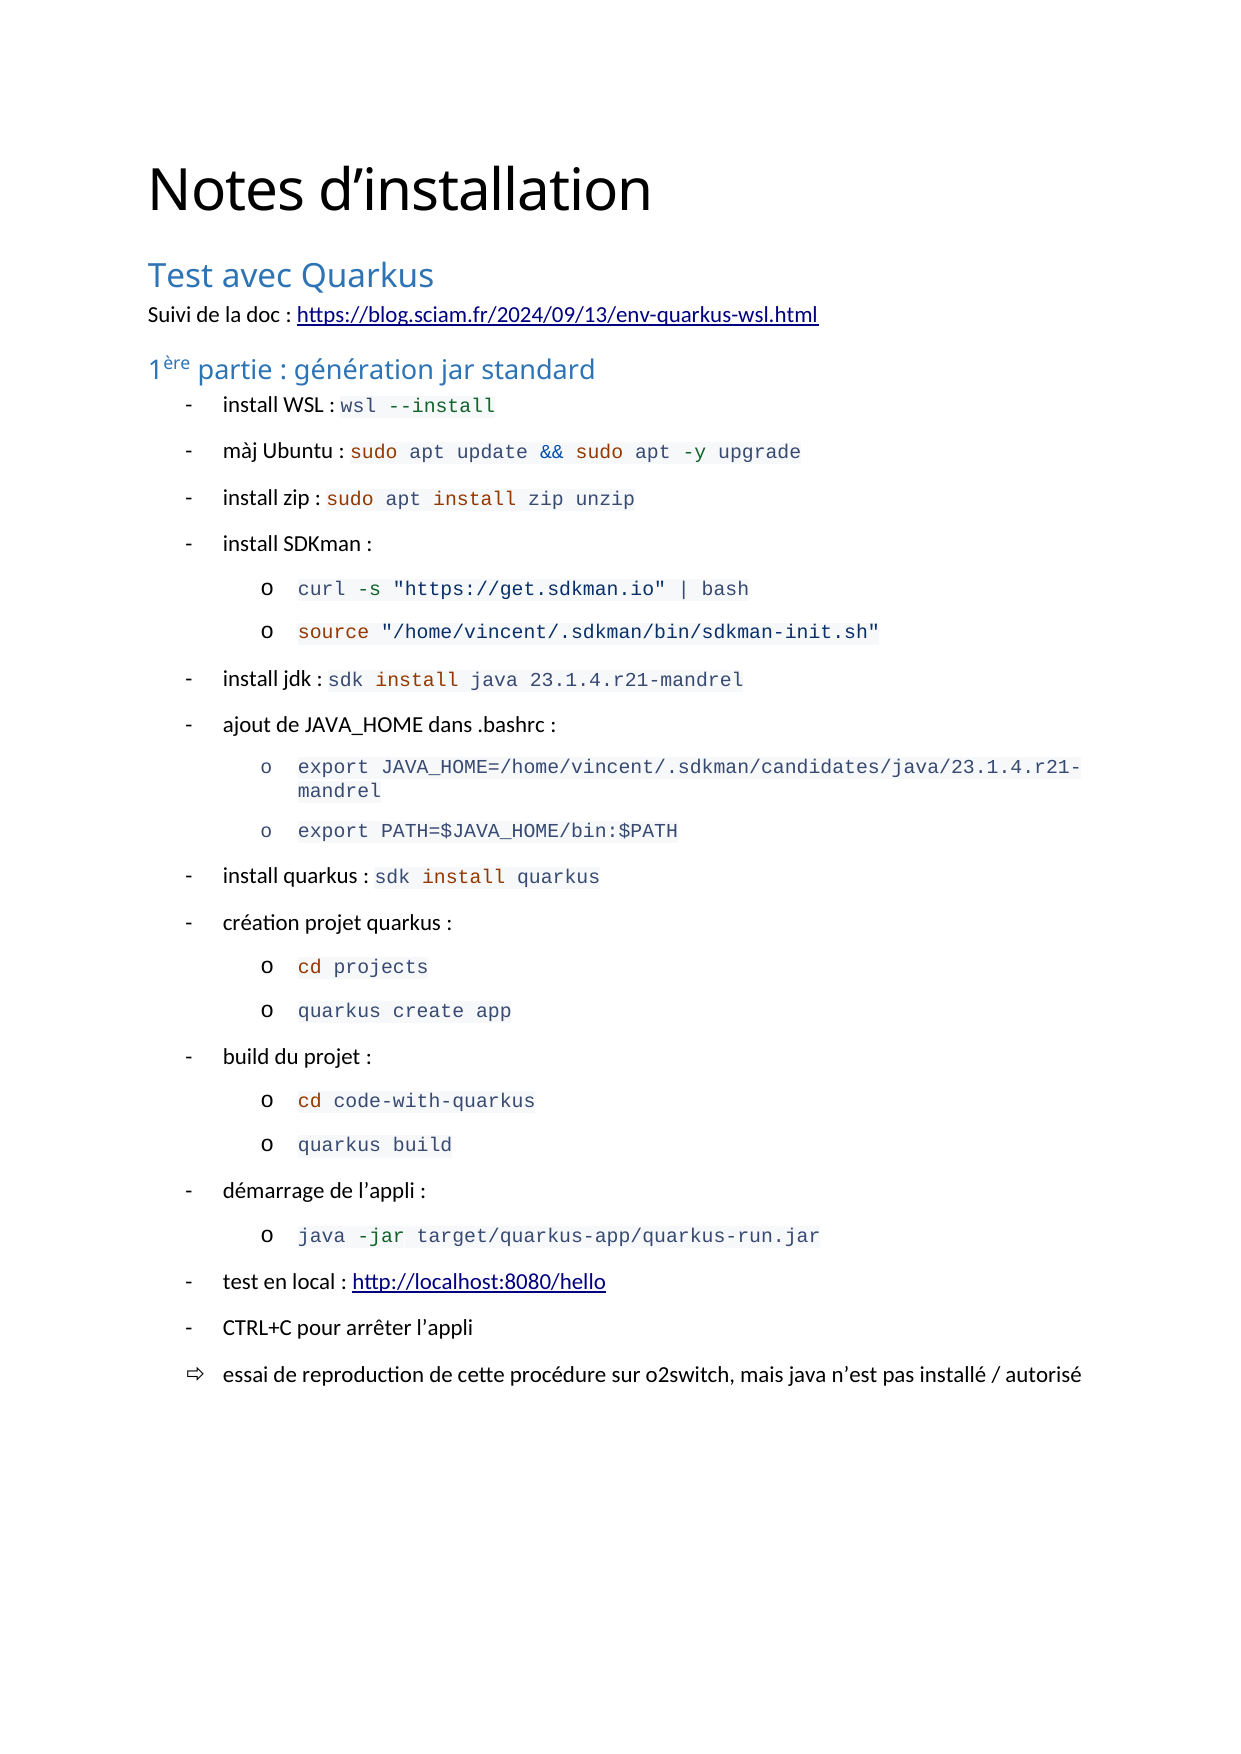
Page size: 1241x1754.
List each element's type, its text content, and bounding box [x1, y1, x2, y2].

list essai de reproduction de cette procédure sur o2switch, mais java n’est pas installé / autorisé [185, 1360, 1093, 1388]
list source "/home/vincent/.sdkman/bin/sdkman-init.sh" [260, 620, 1093, 646]
list export PATH=$JAVA_HOME/bin:$PATH [260, 821, 1093, 843]
list démarrage de l’appli : [185, 1177, 1093, 1205]
list CTRL+C pour arrêter l’appli [185, 1313, 1093, 1341]
list màj Ubuntu : sudo apt update && sudo apt -y upgrade [185, 436, 1093, 464]
list export JAVA_HOME=/home/vincent/.sdkman/candidates/java/23.1.4.r21-mandrel [260, 757, 1093, 803]
list install WSL : wsl --install [185, 390, 1093, 418]
list ajout de JAVA_HOME dans .bashrc : [185, 711, 1093, 738]
text Notes d’installation [148, 148, 1093, 227]
list install SDKman : [185, 529, 1093, 557]
list install jdk : sdk install java 23.1.4.r21-mandrel [185, 664, 1093, 692]
list curl -s "https://get.sdkman.io" | bash [260, 576, 1093, 602]
list création projet quarkus : [185, 908, 1093, 936]
subtitle Test avec Quarkus [148, 252, 1093, 297]
list cd projects [260, 954, 1093, 980]
list install quarkus : sdk install quarkus [185, 861, 1093, 889]
subtitle 1ère partie : génération jar standard [148, 351, 1093, 388]
list cd code-with-quarkus [260, 1088, 1093, 1114]
list quarkus create app [260, 998, 1093, 1024]
list build du projet : [185, 1042, 1093, 1070]
list java -jar target/quarkus-app/quarkus-run.jar [260, 1223, 1093, 1249]
list quarkus build [260, 1133, 1093, 1158]
list test en local : http://localhost:8080/hello [185, 1267, 1093, 1295]
text Suivi de la doc : https://blog.sciam.fr/2024/09/13/env-quarkus-wsl.html [148, 300, 1093, 328]
list install zip : sudo apt install zip unzip [185, 483, 1093, 511]
